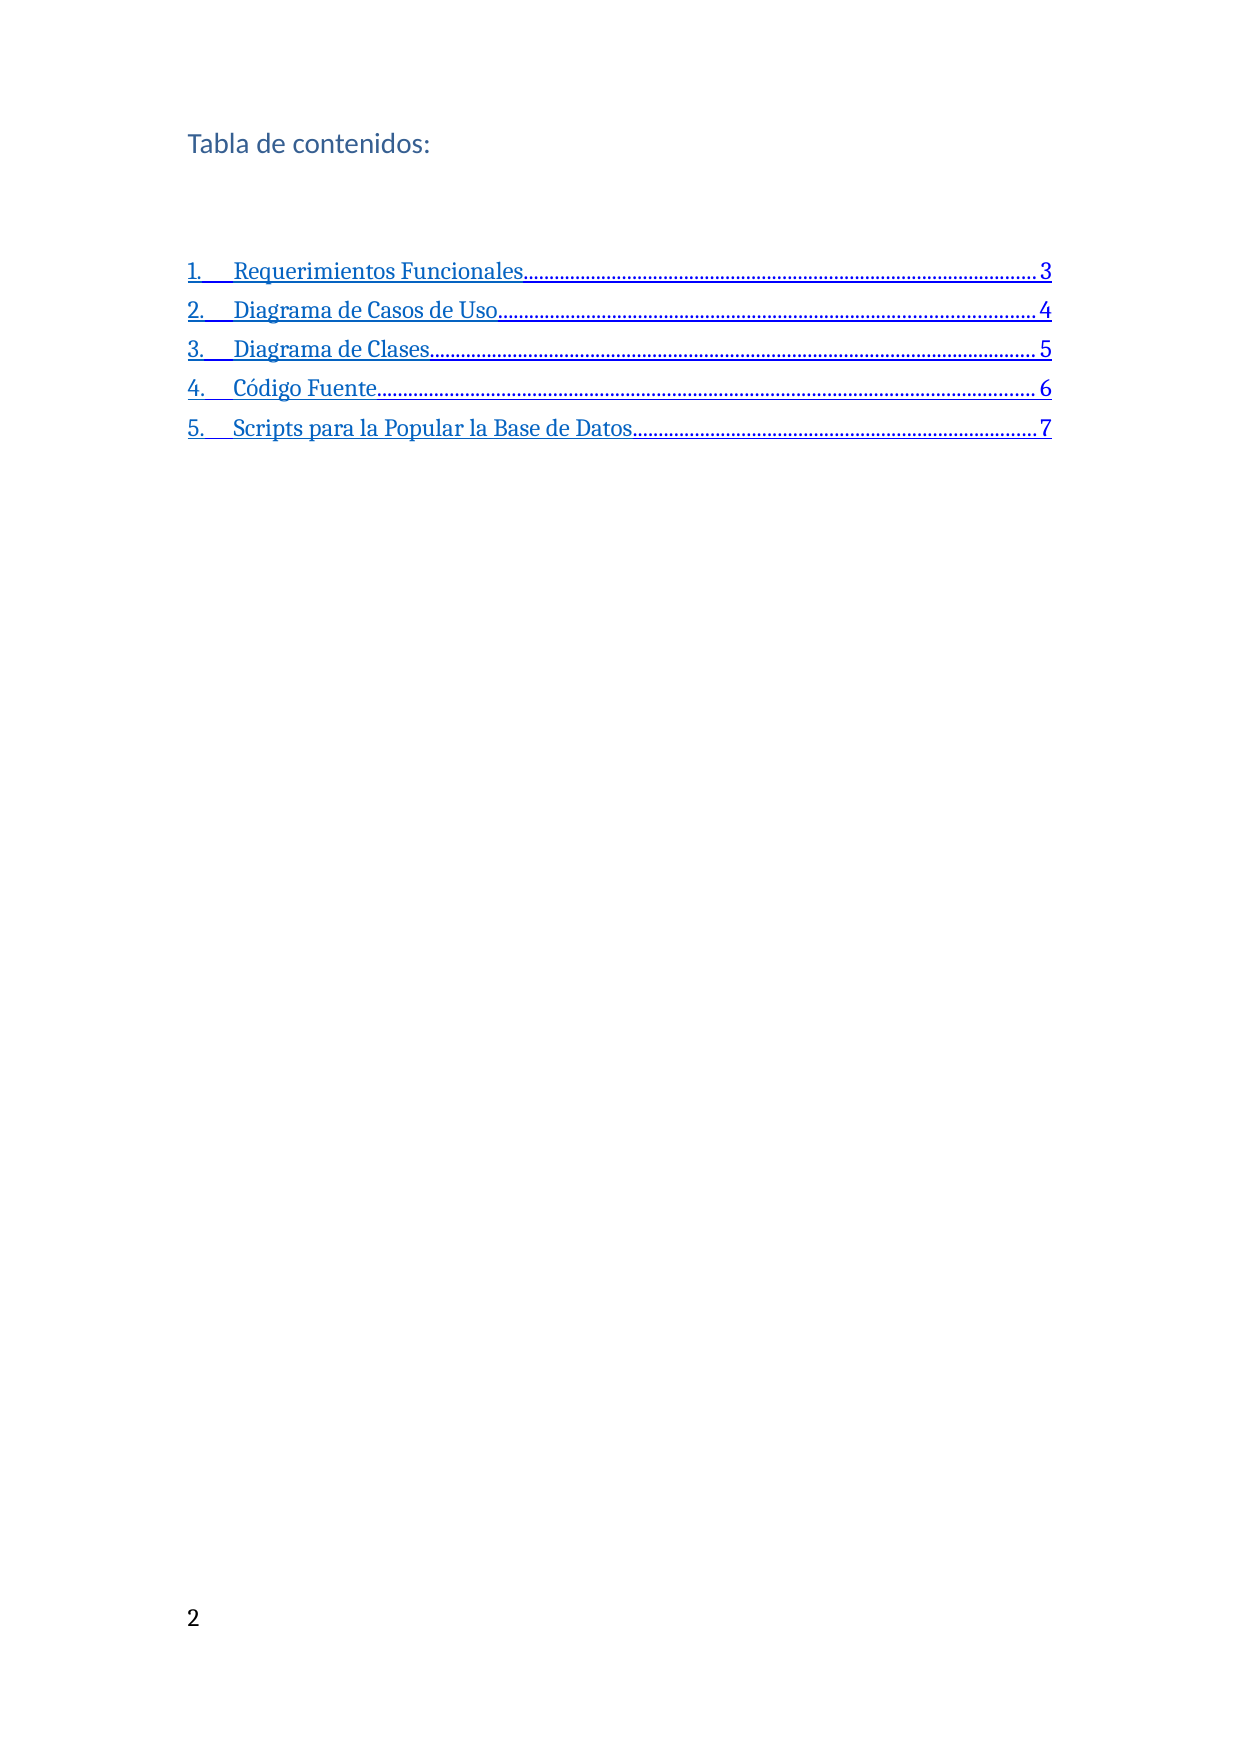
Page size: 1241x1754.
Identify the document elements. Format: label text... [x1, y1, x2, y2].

text 1. Requerimientos Funcionales 3 [187, 257, 1053, 286]
text 4. Código Fuente 6 [187, 374, 1053, 403]
text 5. Scripts para la Popular la Base de Datos 7 [187, 413, 1053, 442]
subtitle Tabla de contenidos: [187, 125, 1053, 161]
text 2. Diagrama de Casos de Uso 4 [187, 296, 1053, 325]
text 3. Diagrama de Clases 5 [187, 335, 1053, 364]
